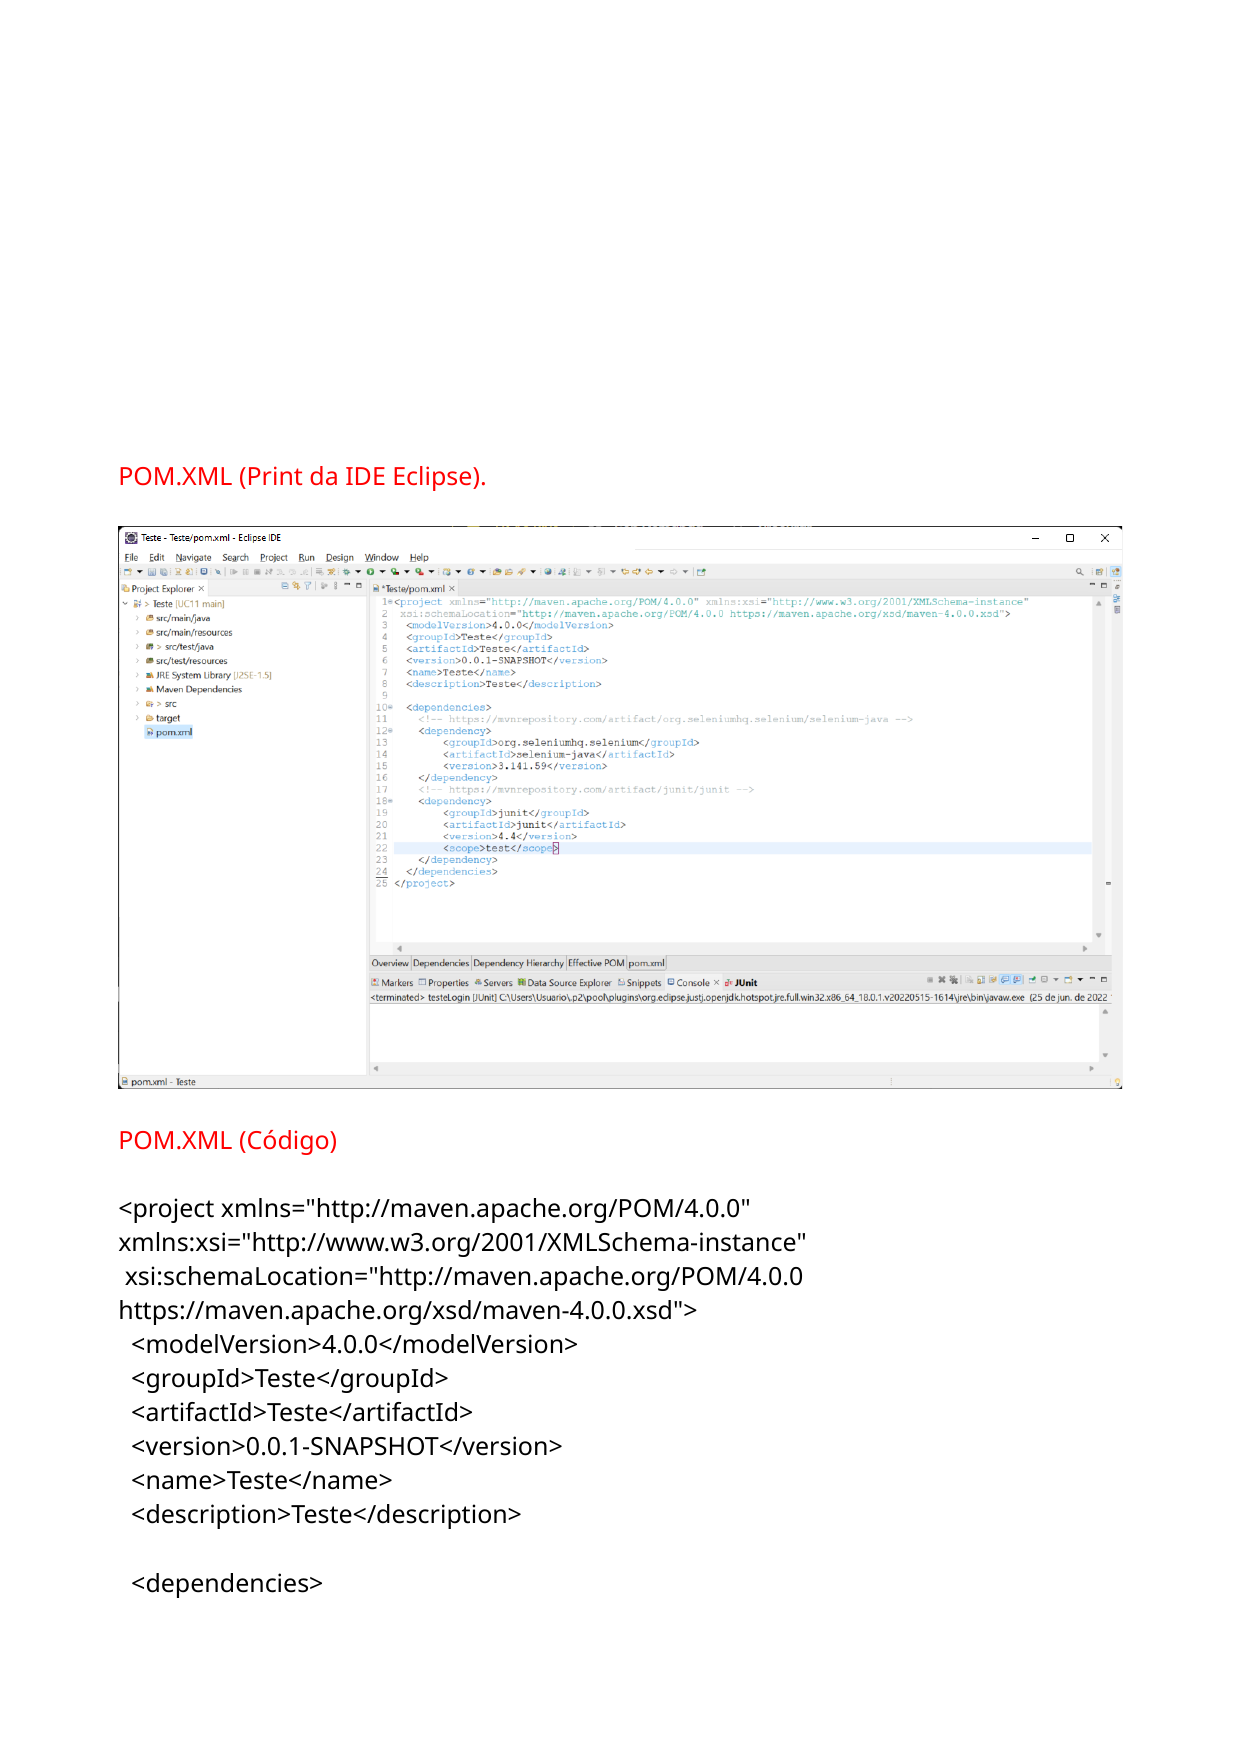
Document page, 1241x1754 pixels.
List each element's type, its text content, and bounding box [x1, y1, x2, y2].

text POM.XML (Código) [118, 1122, 1122, 1156]
text POM.XML (Print da IDE Eclipse). [118, 459, 1122, 493]
text <project xmlns="http://maven.apache.org/POM/4.0.0" xmlns:xsi="http://www.w3.org/2001/XMLSchema-instance" [118, 1191, 1122, 1259]
text <version>0.0.1-SNAPSHOT</version> [118, 1429, 1122, 1463]
text <dependencies> [118, 1565, 1122, 1599]
text <description>Teste</description> [118, 1497, 1122, 1531]
text <artifactId>Teste</artifactId> [118, 1395, 1122, 1429]
text xsi:schemaLocation="http://maven.apache.org/POM/4.0.0 https://maven.apache.org/xsd/maven-4.0.0.xsd"> [118, 1259, 1122, 1327]
text <groupId>Teste</groupId> [118, 1361, 1122, 1395]
text <name>Teste</name> [118, 1463, 1122, 1497]
picture [118, 526, 1123, 1089]
text <modelVersion>4.0.0</modelVersion> [118, 1327, 1122, 1361]
